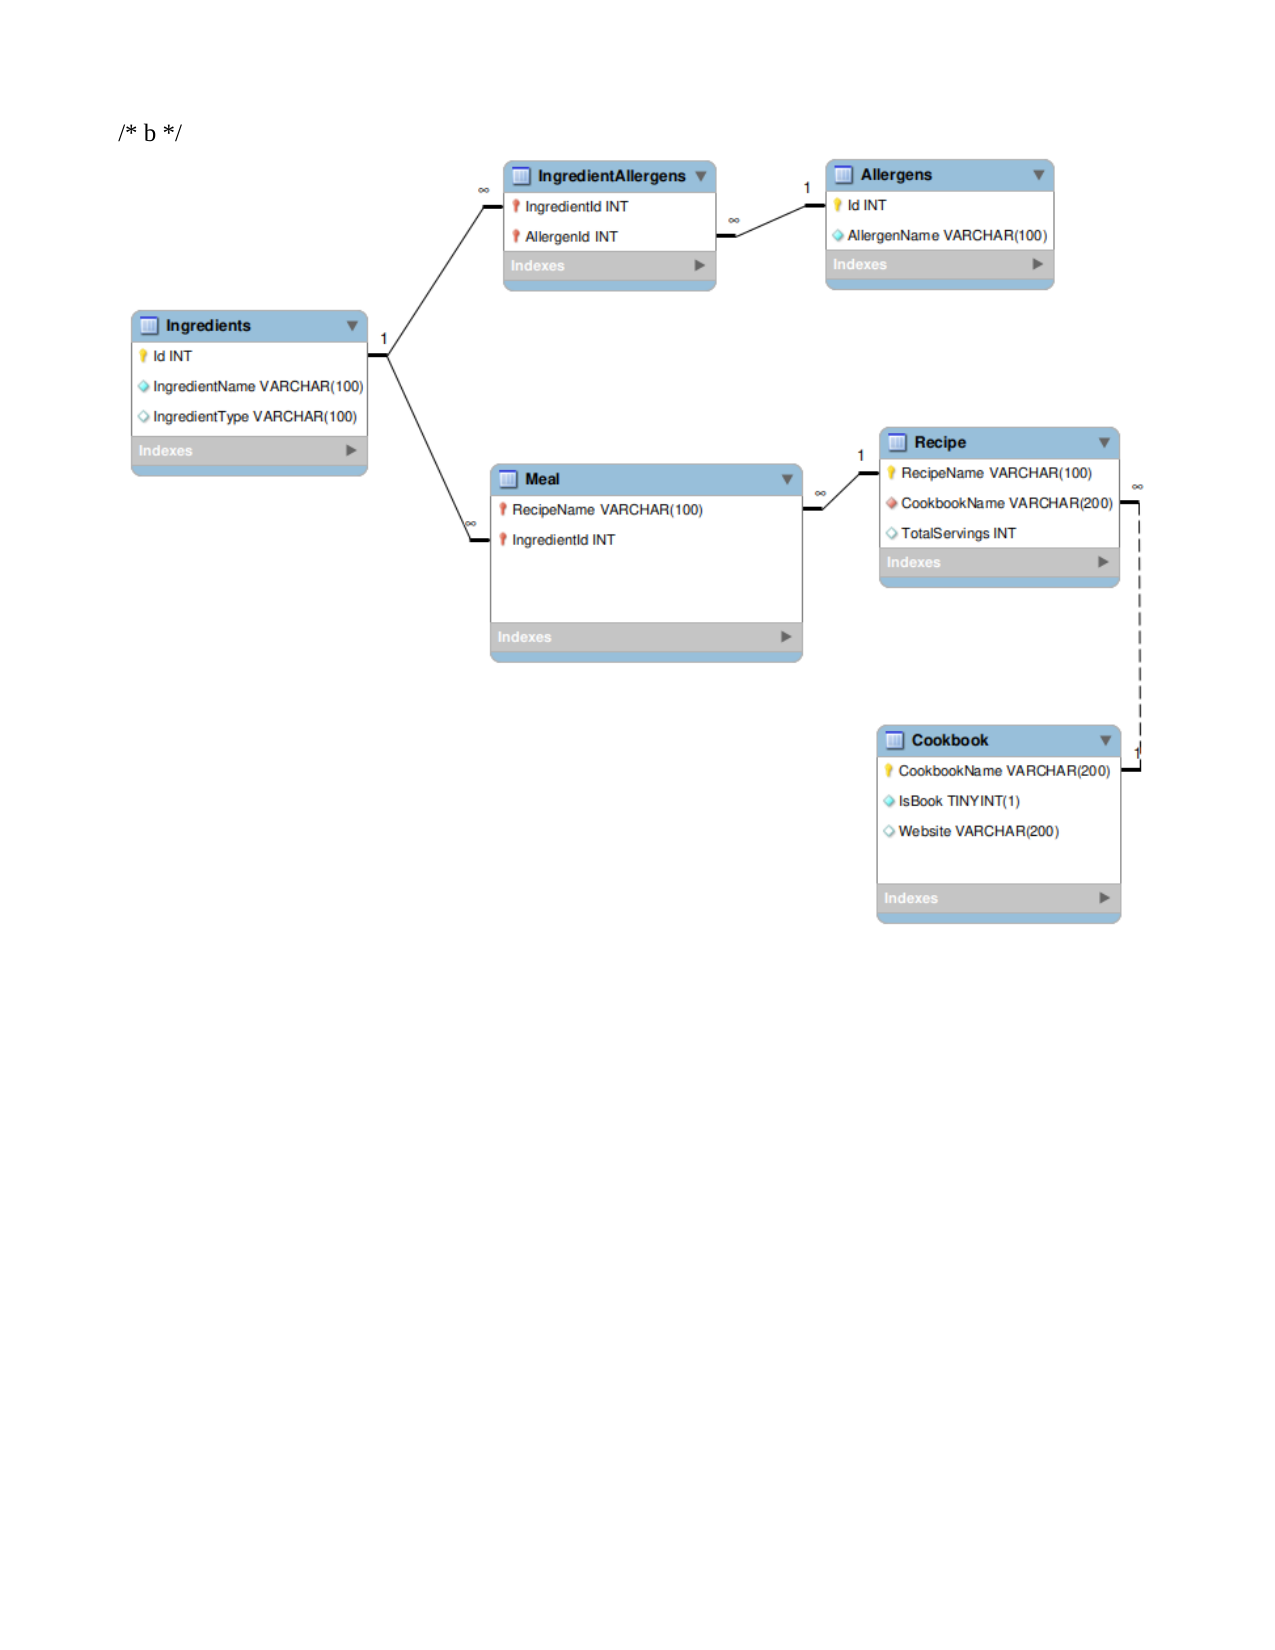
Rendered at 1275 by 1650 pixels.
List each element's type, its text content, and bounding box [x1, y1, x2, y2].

picture [118, 146, 1157, 936]
text /* b */ [118, 118, 1157, 146]
